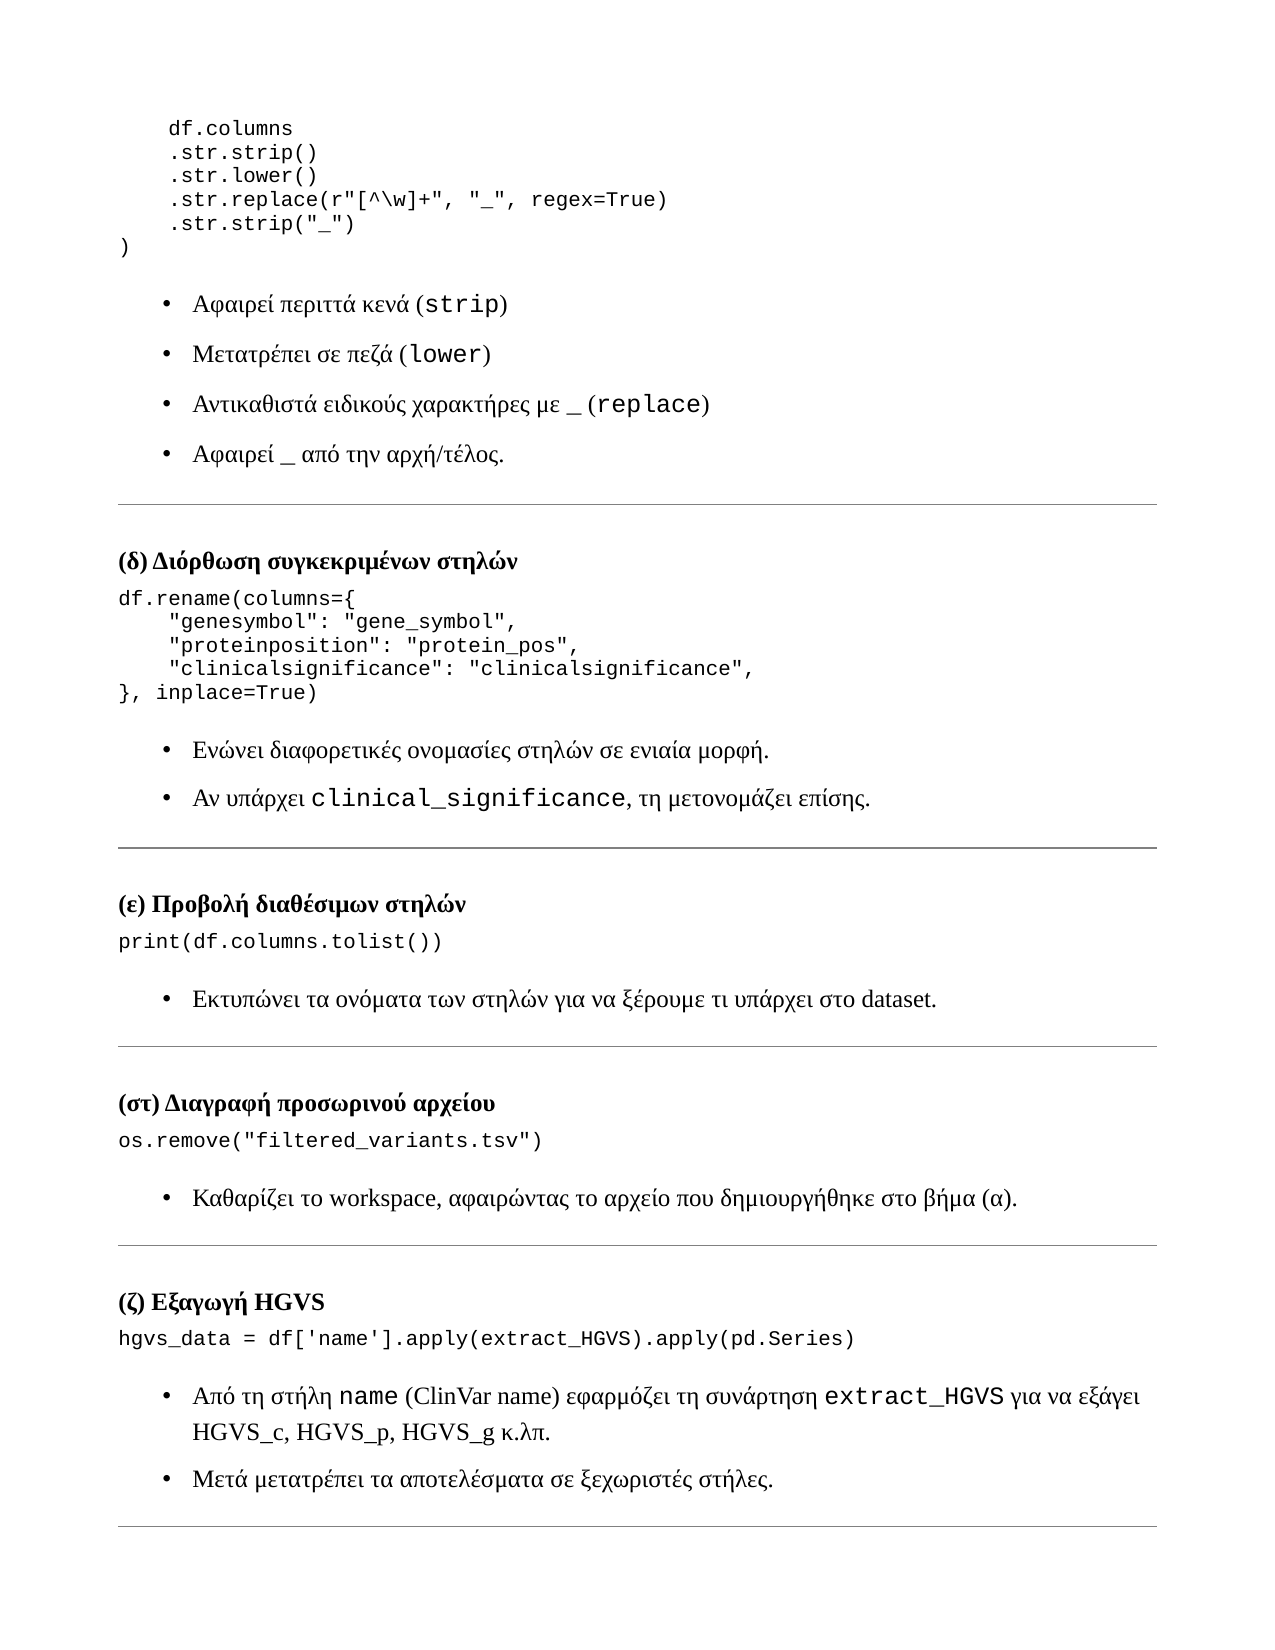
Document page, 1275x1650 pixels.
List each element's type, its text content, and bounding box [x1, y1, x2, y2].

text "proteinposition": "protein_pos", [118, 635, 1157, 658]
text .str.replace(r"[^\w]+", "_", regex=True) [118, 189, 1157, 213]
text .str.strip("_") [118, 213, 1157, 236]
text ) [118, 236, 1157, 260]
text hgvs_data = df['name'].apply(extract_HGVS).apply(pd.Series) [118, 1328, 1157, 1352]
text df.columns [118, 118, 1157, 142]
text "genesymbol": "gene_symbol", [118, 611, 1157, 635]
subtitle (ε) Προβολή διαθέσιμων στηλών [118, 889, 1157, 918]
text .str.strip() [118, 142, 1157, 165]
list Μετά μετατρέπει τα αποτελέσματα σε ξεχωριστές στήλες. [162, 1464, 1157, 1493]
subtitle (ζ) Εξαγωγή HGVS [118, 1287, 1157, 1316]
text "clinicalsignificance": "clinicalsignificance", [118, 658, 1157, 682]
text }, inplace=True) [118, 682, 1157, 706]
list Αφαιρεί _ από την αρχή/τέλος. [162, 439, 1157, 470]
text os.remove("filtered_variants.tsv") [118, 1129, 1157, 1153]
list Καθαρίζει το workspace, αφαιρώντας το αρχείο που δημιουργήθηκε στο βήμα (α). [162, 1183, 1157, 1211]
text df.rename(columns={ [118, 587, 1157, 611]
text print(df.columns.tolist()) [118, 931, 1157, 954]
list Ενώνει διαφορετικές ονομασίες στηλών σε ενιαία μορφή. [162, 735, 1157, 764]
text .str.lower() [118, 165, 1157, 189]
subtitle (δ) Διόρθωση συγκεκριμένων στηλών [118, 546, 1157, 575]
list Αφαιρεί περιττά κενά (strip) [162, 289, 1157, 320]
list Αντικαθιστά ειδικούς χαρακτήρες με _ (replace) [162, 389, 1157, 420]
list Αν υπάρχει clinical_significance, τη μετονομάζει επίσης. [162, 783, 1157, 814]
subtitle (στ) Διαγραφή προσωρινού αρχείου [118, 1088, 1157, 1117]
list Εκτυπώνει τα ονόματα των στηλών για να ξέρουμε τι υπάρχει στο dataset. [162, 984, 1157, 1013]
list Από τη στήλη name (ClinVar name) εφαρμόζει τη συνάρτηση extract_HGVS για να εξάγει HGVS_c, HGVS_p, HGVS_g κ.λπ. [162, 1381, 1157, 1445]
list Μετατρέπει σε πεζά (lower) [162, 339, 1157, 370]
